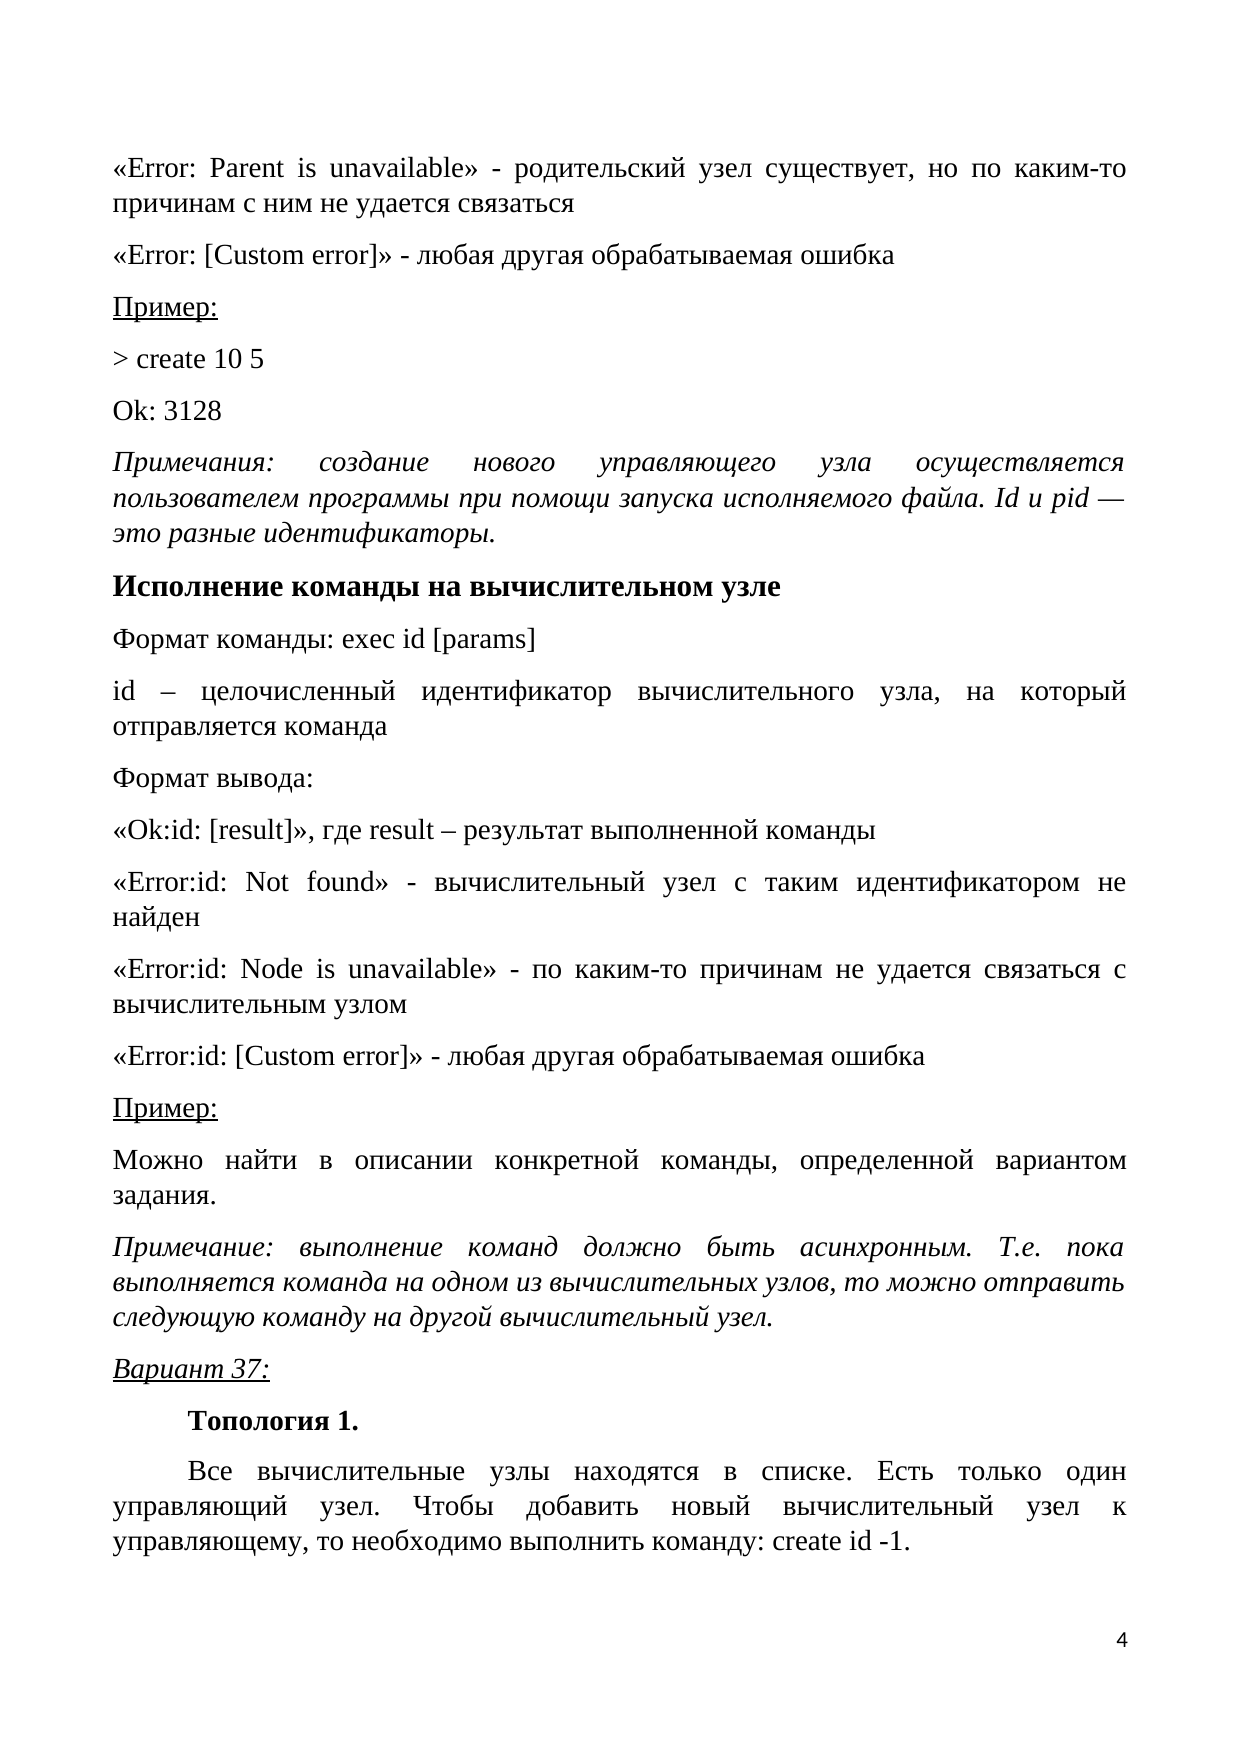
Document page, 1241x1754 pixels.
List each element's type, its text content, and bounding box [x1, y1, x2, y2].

text «Error:id: Node is unavailable» - по каким-то причинам не удается связаться с вычислительным узлом [112, 951, 1128, 1020]
text Примечание: выполнение команд должно быть асинхронным. Т.е. пока выполняется команда на одном из вычислительных узлов, то можно отправить следующую команду на другой вычислительный узел. [112, 1229, 1128, 1333]
text «Error: [Custom error]» - любая другая обрабатываемая ошибка [112, 237, 1128, 271]
text «Ok:id: [result]», где result – результат выполненной команды [112, 812, 1128, 846]
text Вариант 37: [112, 1351, 1128, 1385]
text Топология 1. [112, 1403, 1128, 1437]
text «Error:id: Not found» - вычислительный узел с таким идентификатором не найден [112, 864, 1128, 933]
text Примечания: создание нового управляющего узла осуществляется пользователем программы при помощи запуска исполняемого файла. Id и pid — это разные идентификаторы. [112, 444, 1128, 548]
text Исполнение команды на вычислительном узле [112, 567, 1128, 603]
text Формат команды: exec id [params] [112, 621, 1128, 655]
text > create 10 5 [112, 341, 1128, 374]
text Пример: [112, 1090, 1128, 1123]
text Можно найти в описании конкретной команды, определенной вариантом задания. [112, 1142, 1128, 1211]
text Ok: 3128 [112, 393, 1128, 426]
text Формат вывода: [112, 760, 1128, 794]
text «Error:id: [Custom error]» - любая другая обрабатываемая ошибка [112, 1038, 1128, 1072]
text «Error: Parent is unavailable» - родительский узел существует, но по каким-то причинам с ним не удается связаться [112, 150, 1128, 219]
text Все вычислительные узлы находятся в списке. Есть только один управляющий узел. Чтобы добавить новый вычислительный узел к управляющему, то необходимо выполнить команду: create id -1. [112, 1453, 1128, 1557]
text Пример: [112, 289, 1128, 322]
text id – целочисленный идентификатор вычислительного узла, на который отправляется команда [112, 673, 1128, 742]
